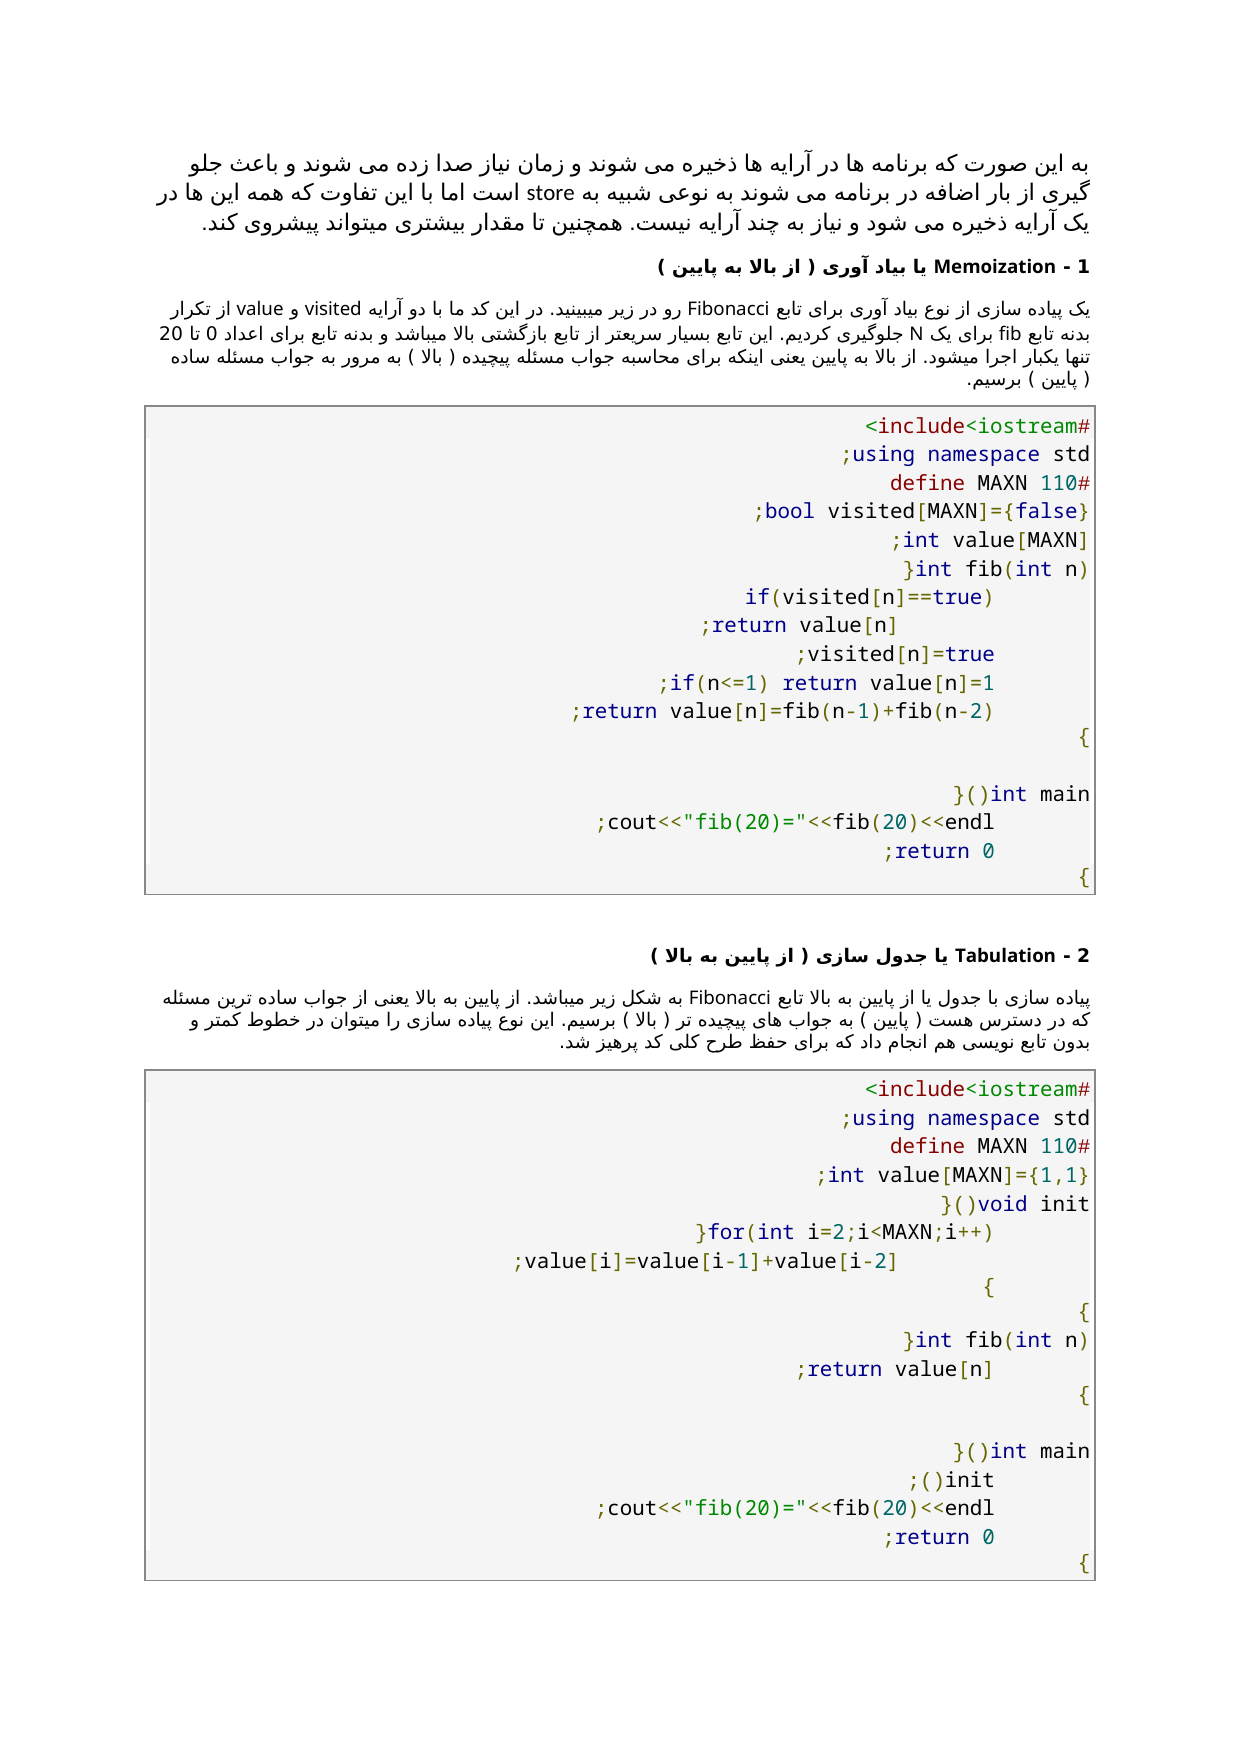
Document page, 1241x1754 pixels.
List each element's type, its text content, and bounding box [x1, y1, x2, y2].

text #define MAXN 110 [150, 468, 1090, 497]
text value[i]=value[i-1]+value[i-2]; [150, 1246, 1090, 1274]
text if(n<=1) return value[n]=1; [150, 668, 1090, 696]
text 2 - Tabulation یا جدول سازی ( از پایین به بالا ) [150, 943, 1090, 968]
text return value[n]; [150, 1354, 1090, 1382]
text return 0; [150, 1522, 1090, 1544]
text به این صورت که برنامه ها در آرایه ها ذخیره می شوند و زمان نیاز صدا زده می شوند و باعث جلو گیری از بار اضافه در برنامه می شوند به نوعی شبیه به store است اما با این تفاوت که همه این ها در یک آرایه ذخیره می شود و نیاز به چند آرایه نیست. همچنین تا مقدار بیشتری میتواند پیشروی کند. [150, 150, 1090, 235]
text #define MAXN 110 [150, 1132, 1090, 1160]
text #include<iostream> [146, 407, 1094, 439]
text int main(){ [150, 779, 1090, 807]
text } [150, 725, 1090, 750]
text int fib(int n){ [150, 1325, 1090, 1354]
text } [146, 1544, 1094, 1580]
text cout<<"fib(20)="<<fib(20)<<endl; [150, 807, 1090, 836]
text پیاده سازی با جدول یا از پایین به بالا تابع Fibonacci به شکل زیر میباشد. از پایین به بالا یعنی از جواب ساده ترین مسئله که در دسترس هست ( پایین ) به جواب های پیچیده تر ( بالا ) برسیم. این نوع پیاده سازی را میتوان در خطوط کمتر و بدون تابع نویسی هم انجام داد که برای حفظ طرح کلی کد پرهیز شد. [150, 984, 1090, 1053]
text for(int i=2;i<MAXN;i++){ [150, 1217, 1090, 1246]
text using namespace std; [150, 439, 1090, 468]
text یک پیاده سازی از نوع بیاد آوری برای تابع Fibonacci رو در زیر میبینید. در این کد ما با دو آرایه visited و value از تکرار بدنه تابع fib برای یک N جلوگیری کردیم. این تابع بسیار سریعتر از تابع بازگشتی بالا میباشد و بدنه تابع برای اعداد 0 تا 20 تنها یکبار اجرا میشود. از بالا به پایین یعنی اینکه برای محاسبه جواب مسئله پیچیده ( بالا ) به مرور به جواب مسئله ساده ( پایین ) برسیم. [150, 295, 1090, 389]
text bool visited[MAXN]={false}; [150, 497, 1090, 525]
text if(visited[n]==true) [150, 582, 1090, 611]
text return 0; [150, 836, 1090, 858]
text int main(){ [150, 1436, 1090, 1465]
text #include<iostream> [146, 1071, 1094, 1103]
text int value[MAXN]={1,1}; [150, 1160, 1090, 1189]
text int value[MAXN]; [150, 525, 1090, 554]
text init(); [150, 1465, 1090, 1493]
text } [150, 1274, 1090, 1300]
text 1 - Memoization یا بیاد آوری ( از بالا به پایین ) [150, 254, 1090, 279]
text } [150, 1300, 1090, 1325]
text int fib(int n){ [150, 554, 1090, 582]
text cout<<"fib(20)="<<fib(20)<<endl; [150, 1493, 1090, 1522]
text } [150, 1382, 1090, 1408]
text using namespace std; [150, 1103, 1090, 1132]
text return value[n]=fib(n-1)+fib(n-2); [150, 696, 1090, 725]
text visited[n]=true; [150, 639, 1090, 668]
text } [146, 858, 1094, 894]
text return value[n]; [150, 611, 1090, 639]
text void init(){ [150, 1189, 1090, 1217]
